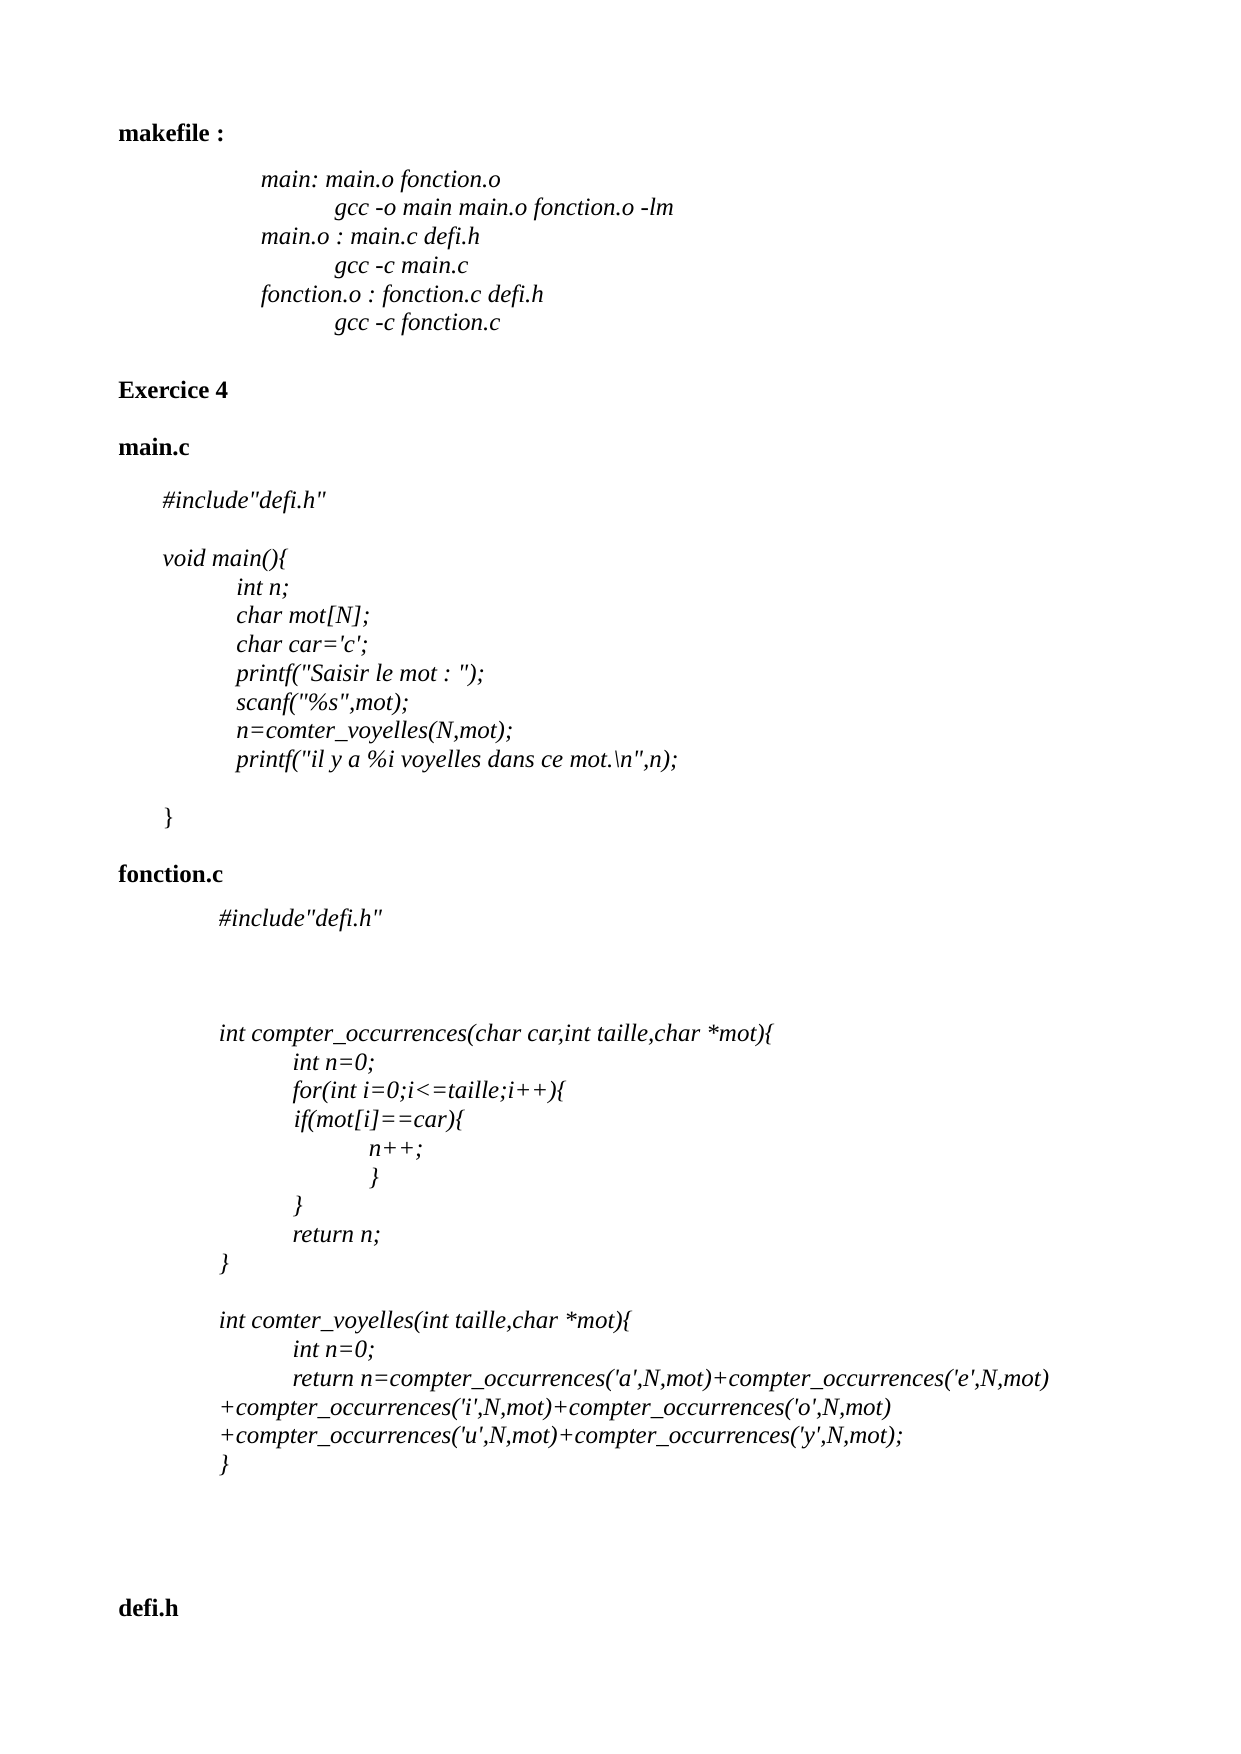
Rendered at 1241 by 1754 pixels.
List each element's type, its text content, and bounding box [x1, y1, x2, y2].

text main.c [118, 432, 1122, 461]
text Exercice 4 [118, 147, 1122, 404]
text makefile : [118, 118, 1122, 147]
text fonction.c [118, 859, 1122, 888]
text defi.h [118, 1593, 1122, 1622]
